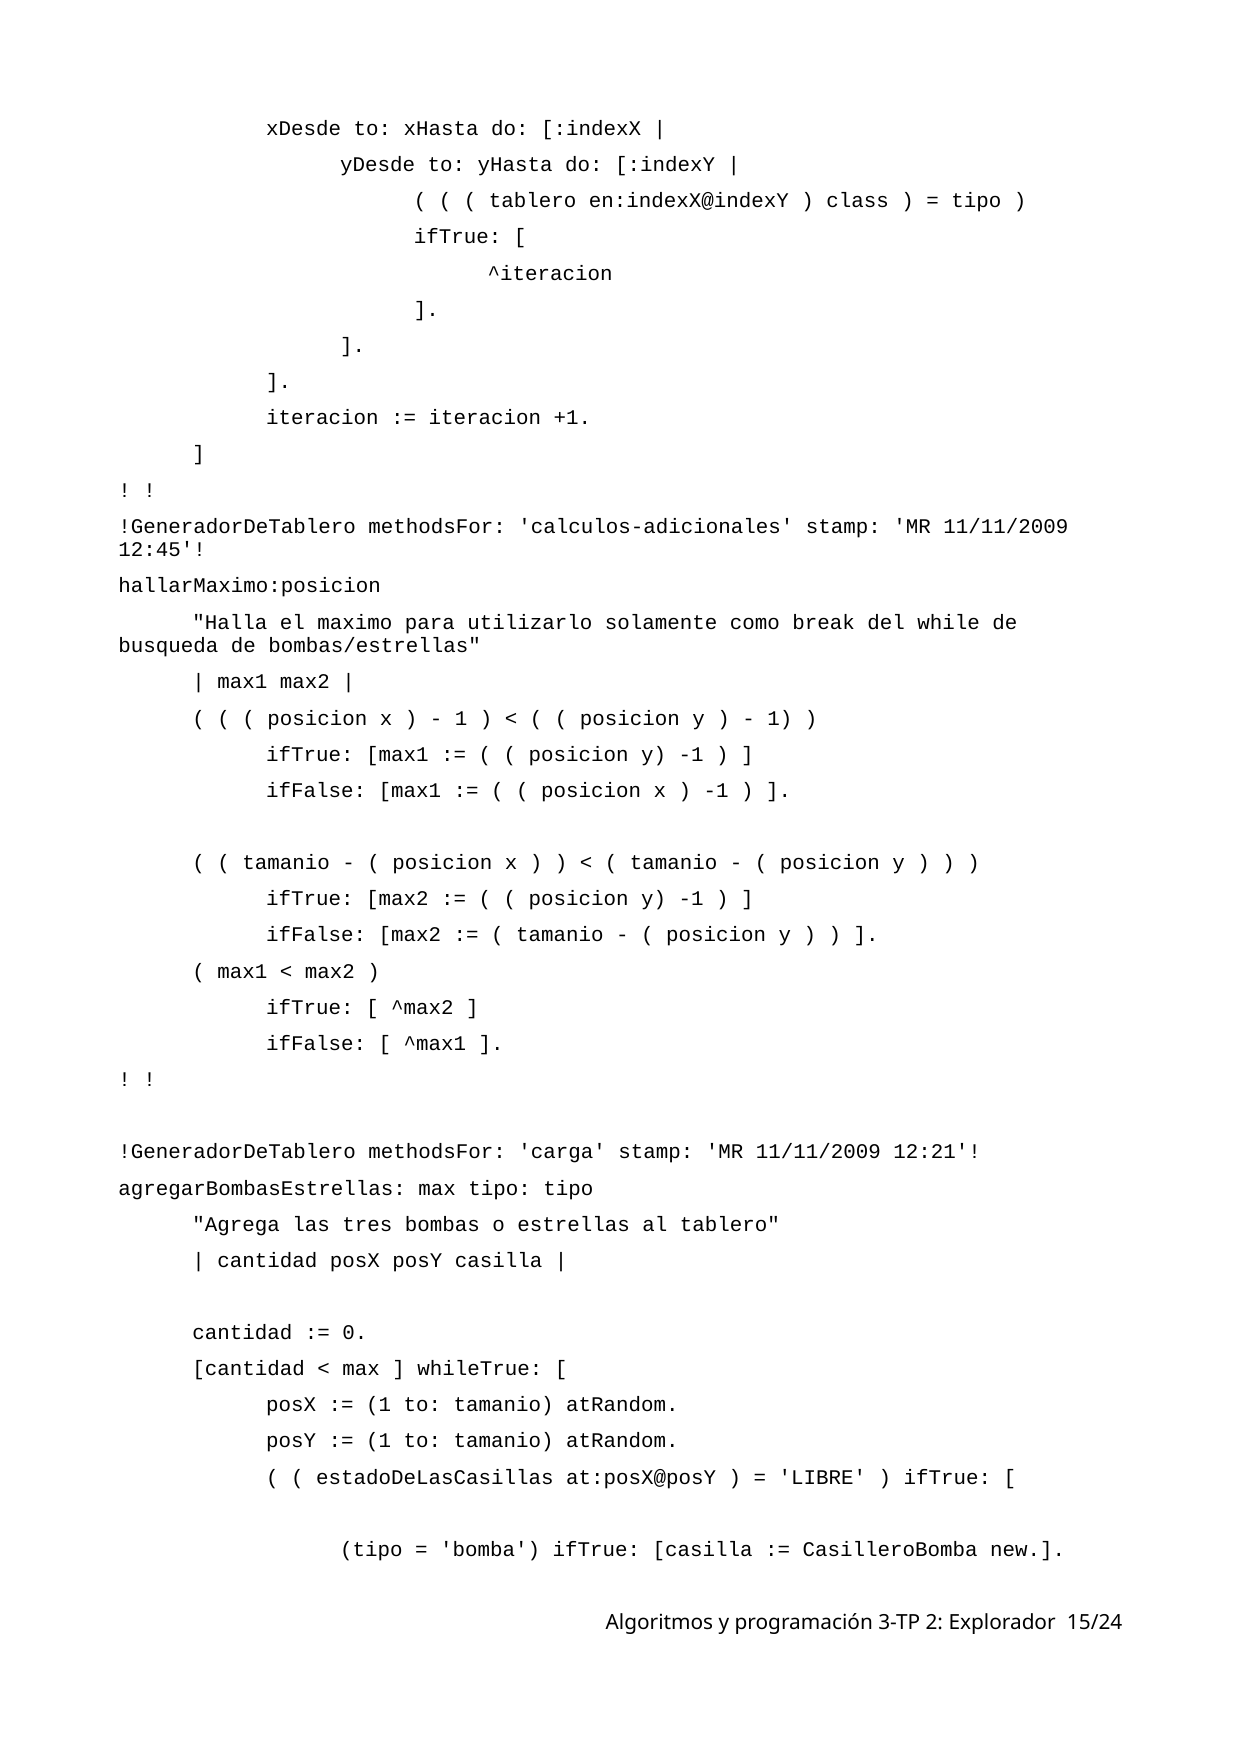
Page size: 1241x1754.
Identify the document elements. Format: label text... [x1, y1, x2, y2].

text ifTrue: [ ^max2 ] [118, 997, 1122, 1020]
text ifTrue: [max1 := ( ( posicion y) -1 ) ] [118, 744, 1122, 767]
text | cantidad posX posY casilla | [118, 1250, 1122, 1273]
text "Halla el maximo para utilizarlo solamente como break del while de busqueda de bombas/estrellas" [118, 612, 1122, 659]
text ( ( ( posicion x ) - 1 ) < ( ( posicion y ) - 1) ) [118, 708, 1122, 731]
text ! ! [118, 479, 1122, 503]
text ^iteracion [118, 263, 1122, 286]
text !GeneradorDeTablero methodsFor: 'carga' stamp: 'MR 11/11/2009 12:21'! [118, 1141, 1122, 1165]
text ifFalse: [ ^max1 ]. [118, 1033, 1122, 1057]
text yDesde to: yHasta do: [:indexY | [118, 154, 1122, 178]
text ( max1 < max2 ) [118, 961, 1122, 984]
text ifTrue: [ [118, 227, 1122, 250]
text ifTrue: [max2 := ( ( posicion y) -1 ) ] [118, 888, 1122, 912]
text ( ( estadoDeLasCasillas at:posX@posY ) = 'LIBRE' ) ifTrue: [ [118, 1467, 1122, 1490]
text posY := (1 to: tamanio) atRandom. [118, 1431, 1122, 1454]
text posX := (1 to: tamanio) atRandom. [118, 1394, 1122, 1418]
text agregarBombasEstrellas: max tipo: tipo [118, 1177, 1122, 1201]
text ( ( tamanio - ( posicion x ) ) < ( tamanio - ( posicion y ) ) ) [118, 852, 1122, 876]
text hallarMaximo:posicion [118, 576, 1122, 599]
text ]. [118, 299, 1122, 322]
text iteracion := iteracion +1. [118, 407, 1122, 431]
text "Agrega las tres bombas o estrellas al tablero" [118, 1214, 1122, 1237]
text ifFalse: [max2 := ( tamanio - ( posicion y ) ) ]. [118, 924, 1122, 948]
text | max1 max2 | [118, 671, 1122, 695]
text cantidad := 0. [118, 1322, 1122, 1346]
text ifFalse: [max1 := ( ( posicion x ) -1 ) ]. [118, 780, 1122, 803]
text xDesde to: xHasta do: [:indexX | [118, 118, 1122, 142]
text ! ! [118, 1069, 1122, 1093]
text ]. [118, 371, 1122, 395]
text ]. [118, 335, 1122, 359]
text (tipo = 'bomba') ifTrue: [casilla := CasilleroBomba new.]. [118, 1539, 1122, 1563]
text !GeneradorDeTablero methodsFor: 'calculos-adicionales' stamp: 'MR 11/11/2009 12:45'! [118, 516, 1122, 563]
text ( ( ( tablero en:indexX@indexY ) class ) = tipo ) [118, 190, 1122, 214]
text [cantidad < max ] whileTrue: [ [118, 1358, 1122, 1382]
text ] [118, 443, 1122, 467]
